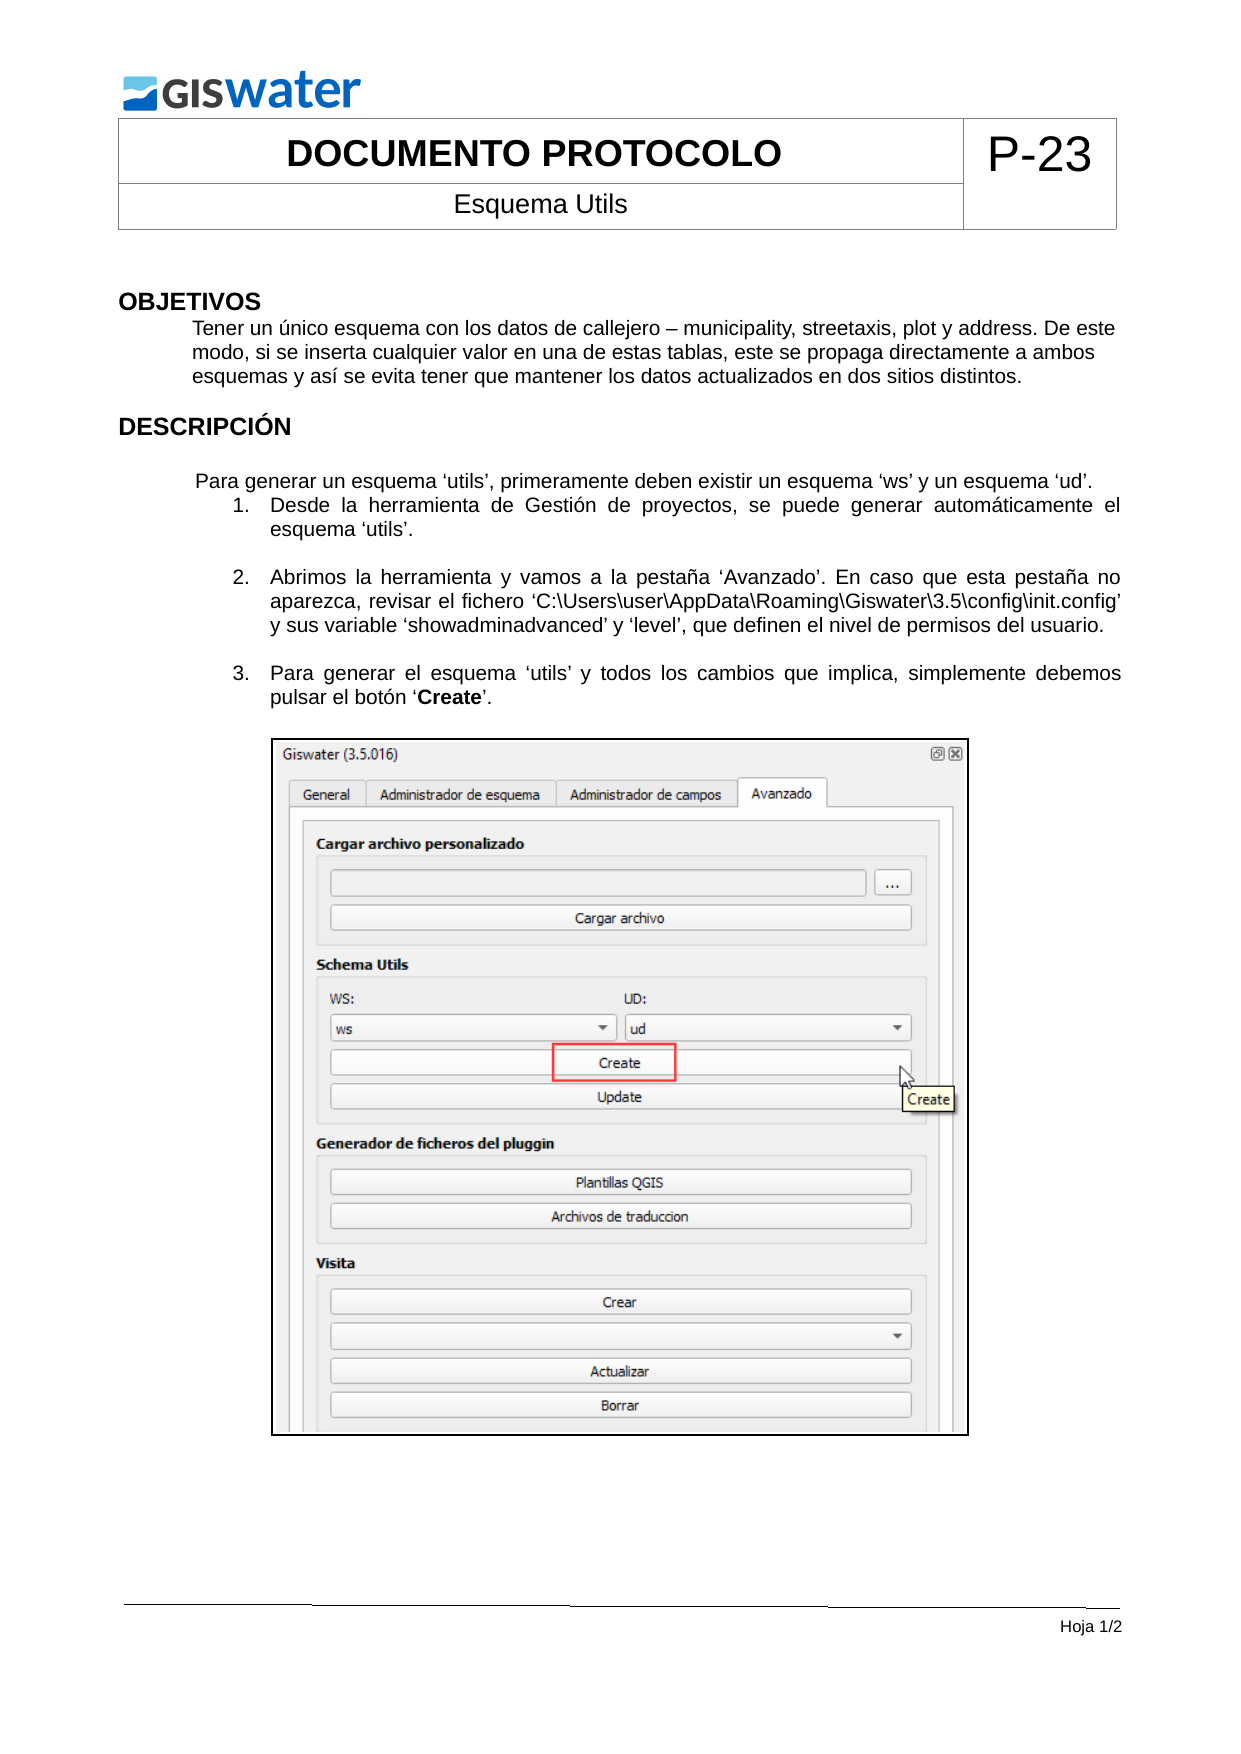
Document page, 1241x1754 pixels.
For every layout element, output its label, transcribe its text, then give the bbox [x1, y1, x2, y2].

picture [119, 66, 365, 115]
text Para generar un esquema ‘utils’, primeramente deben existir un esquema ‘ws’ y un esquema ‘ud’. [195, 469, 1122, 493]
list Desde la herramienta de Gestión de proyectos, se puede generar automáticamente el esquema ‘utils’. [232, 493, 1122, 541]
list Para generar el esquema ‘utils’ y todos los cambios que implica, simplemente debemos pulsar el botón ‘Create’. [232, 661, 1122, 709]
list OBJETIVOS [118, 287, 1122, 316]
text Tener un único esquema con los datos de callejero – municipality, streetaxis, plot y address. De este modo, si se inserta cualquier valor en una de estas tablas, este se propaga directamente a ambos esquemas y así se evita tener que mantener los datos actualizados en dos sitios distintos. [192, 316, 1122, 388]
list Abrimos la herramienta y vamos a la pestaña ‘Avanzado’. En caso que esta pestaña no aparezca, revisar el fichero ‘C:\Users\user\AppData\Roaming\Giswater\3.5\config\init.config’ y sus variable ‘showadminadvanced’ y ‘level’, que definen el nivel de permisos del usuario. [232, 565, 1122, 637]
list DESCRIPCIÓN [118, 412, 1122, 440]
picture [275, 742, 965, 1432]
